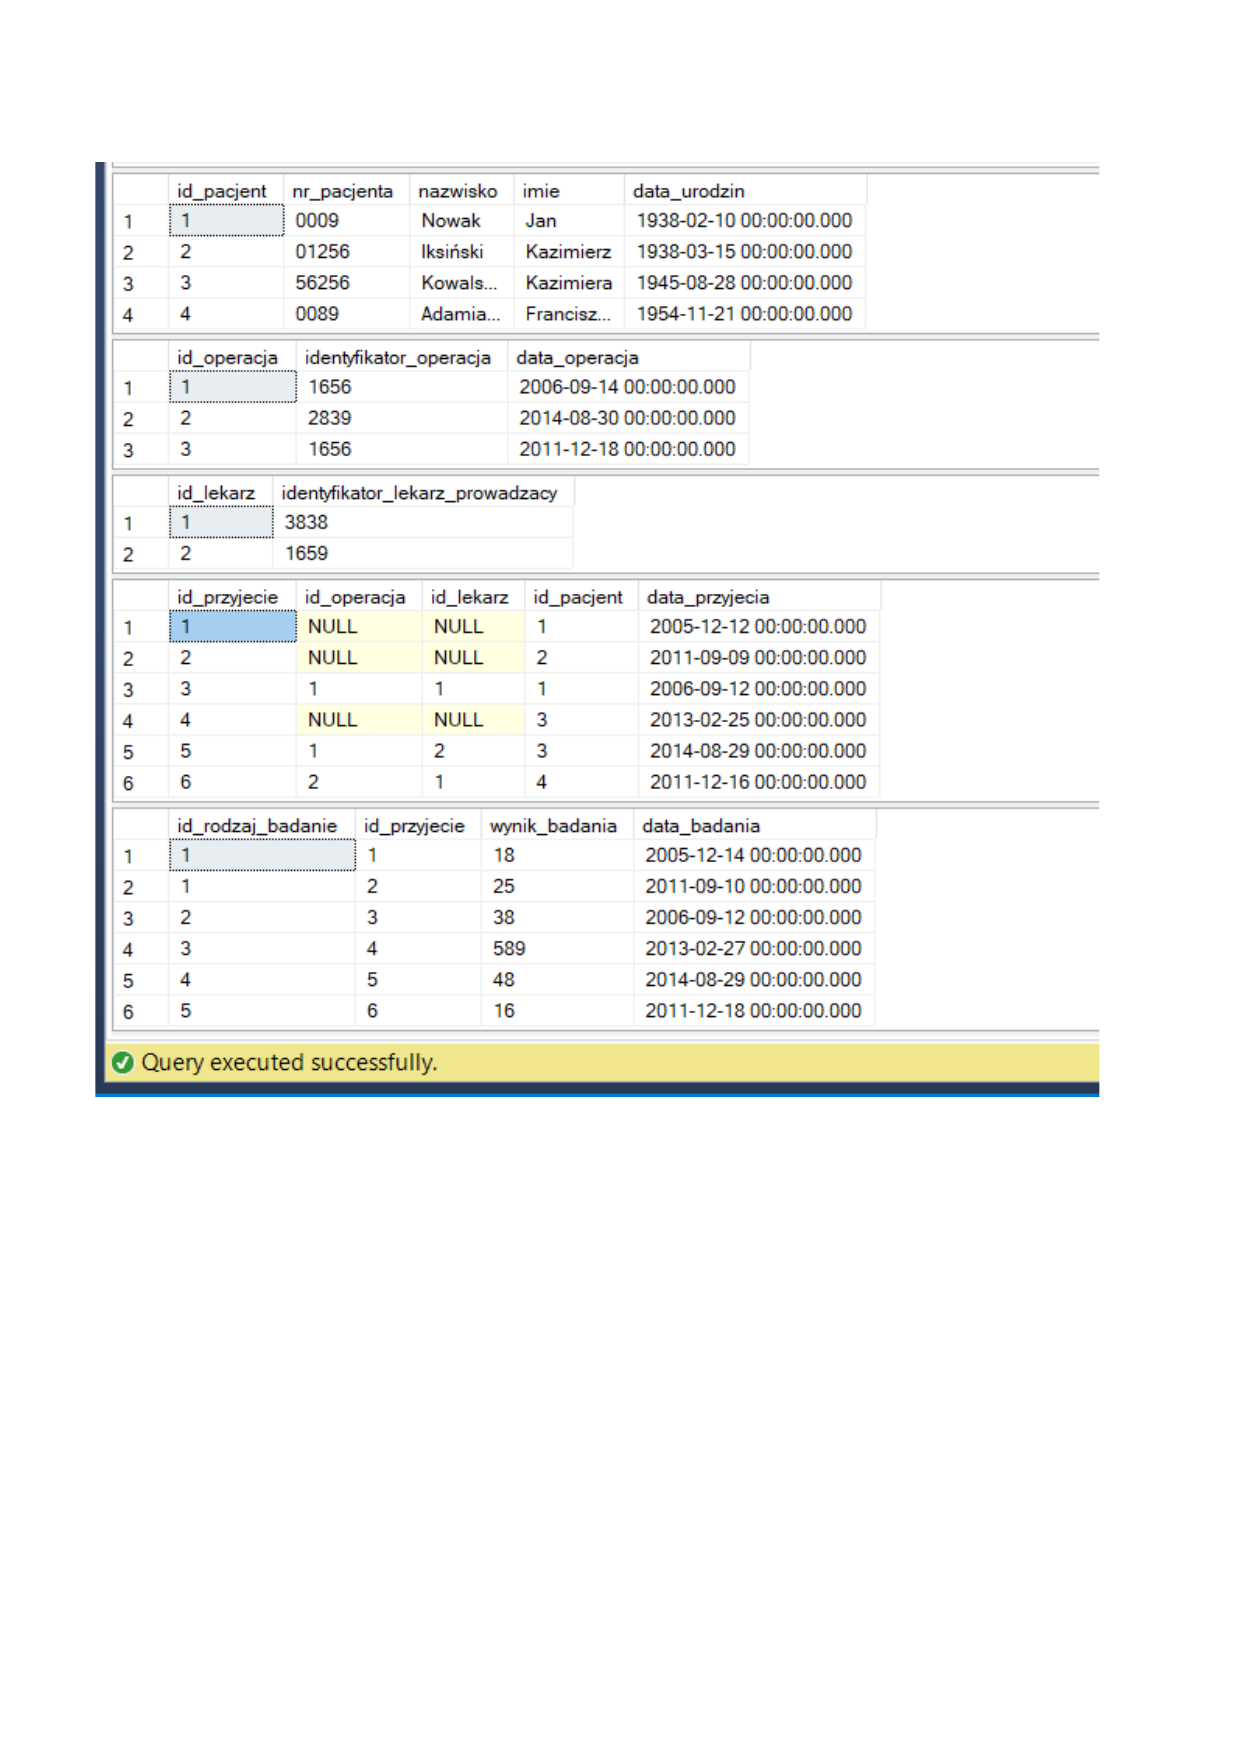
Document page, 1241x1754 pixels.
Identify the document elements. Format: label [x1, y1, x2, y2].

picture [95, 162, 1100, 1097]
